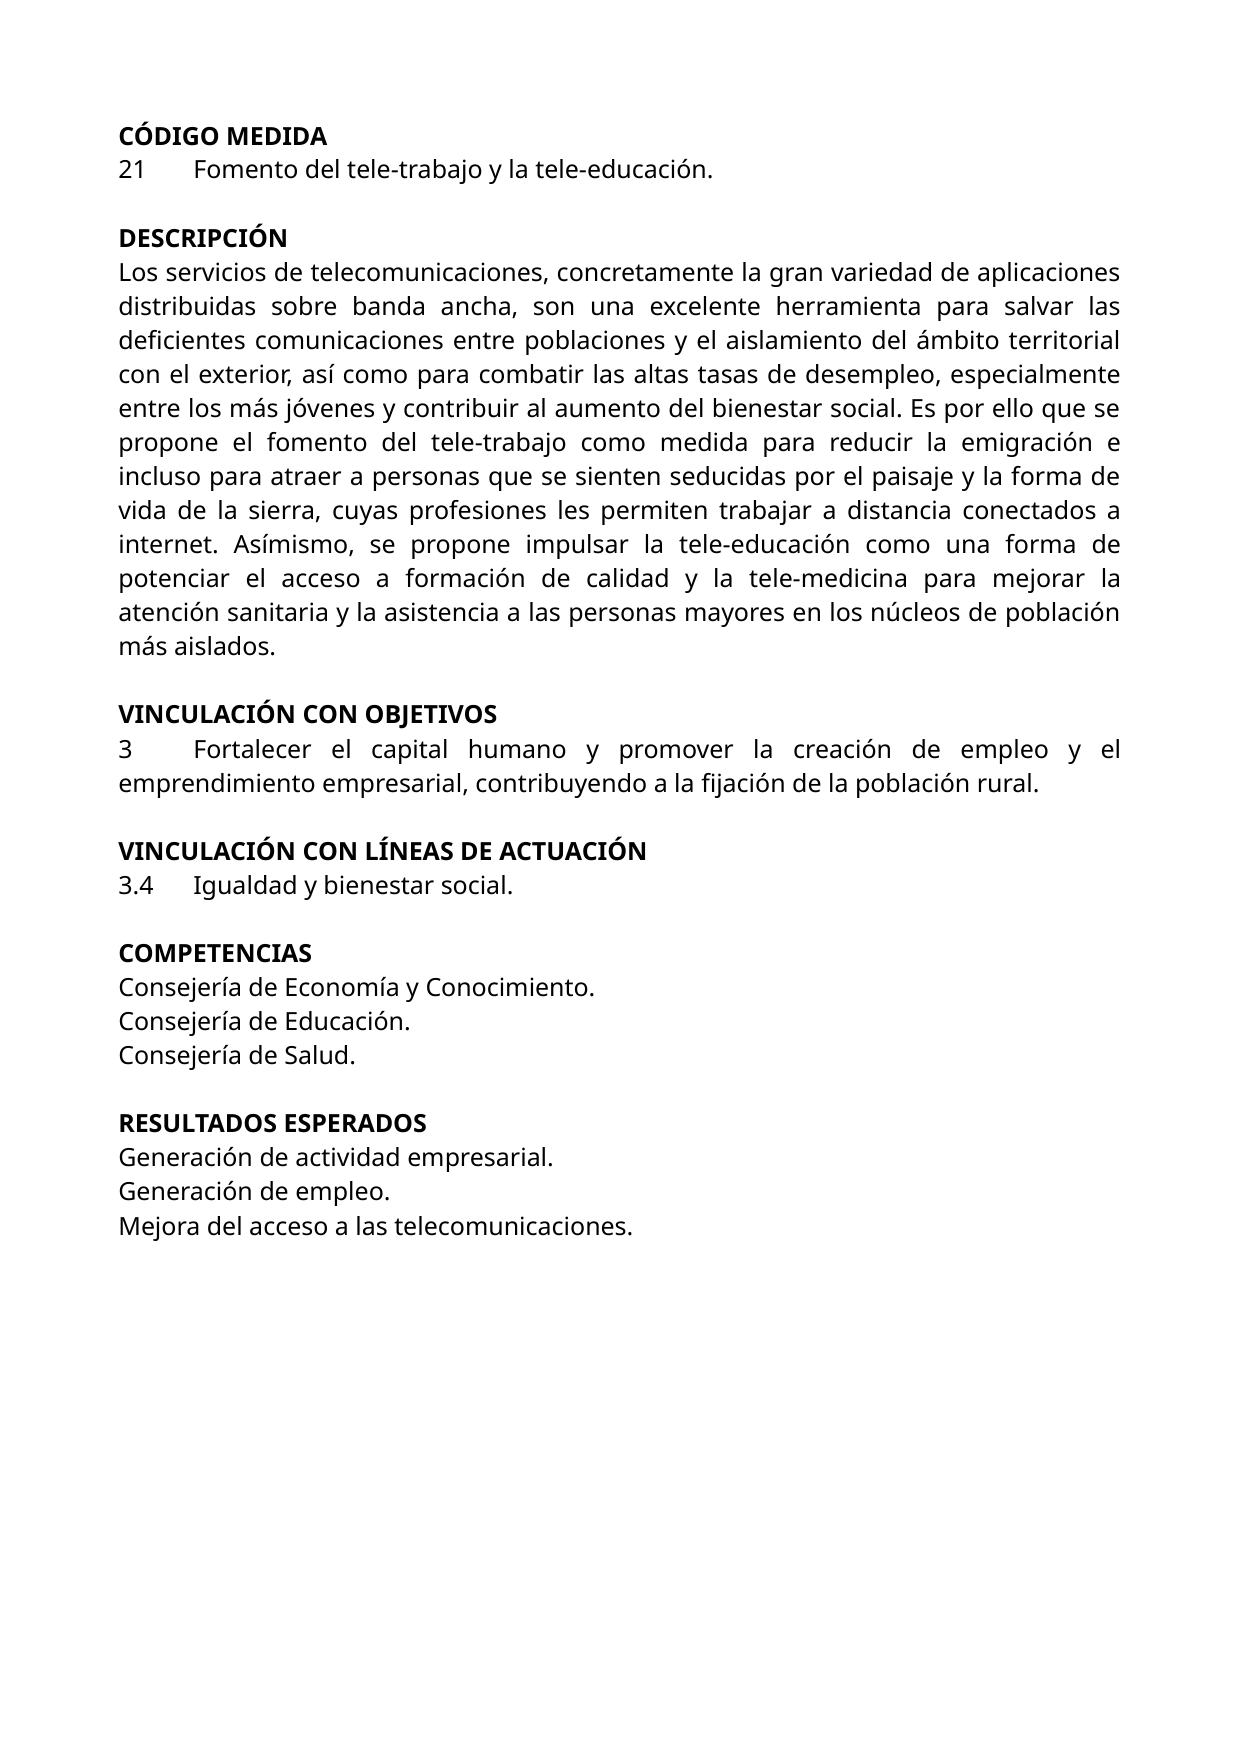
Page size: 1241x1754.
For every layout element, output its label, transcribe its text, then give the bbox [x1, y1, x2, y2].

text Los servicios de telecomunicaciones, concretamente la gran variedad de aplicaciones distribuidas sobre banda ancha, son una excelente herramienta para salvar las deficientes comunicaciones entre poblaciones y el aislamiento del ámbito territorial con el exterior, así como para combatir las altas tasas de desempleo, especialmente entre los más jóvenes y contribuir al aumento del bienestar social. Es por ello que se propone el fomento del tele-trabajo como medida para reducir la emigración e incluso para atraer a personas que se sienten seducidas por el paisaje y la forma de vida de la sierra, cuyas profesiones les permiten trabajar a distancia conectados a internet. Asímismo, se propone impulsar la tele-educación como una forma de potenciar el acceso a formación de calidad y la tele-medicina para mejorar la atención sanitaria y la asistencia a las personas mayores en los núcleos de población más aislados. [118, 254, 1122, 663]
text VINCULACIÓN CON LÍNEAS DE ACTUACIÓN [118, 833, 1122, 867]
text CÓDIGO MEDIDA [118, 118, 1122, 152]
text COMPETENCIAS [118, 936, 1122, 970]
text Generación de actividad empresarial. [118, 1140, 1122, 1174]
text 3 Fortalecer el capital humano y promover la creación de empleo y el emprendimiento empresarial, contribuyendo a la fijación de la población rural. [118, 731, 1122, 799]
text VINCULACIÓN CON OBJETIVOS [118, 697, 1122, 731]
text 21 Fomento del tele-trabajo y la tele-educación. [118, 152, 1122, 186]
text DESCRIPCIÓN [118, 220, 1122, 254]
text 3.4 Igualdad y bienestar social. [118, 867, 1122, 902]
text RESULTADOS ESPERADOS [118, 1106, 1122, 1140]
text Consejería de Educación. [118, 1004, 1122, 1038]
text Consejería de Economía y Conocimiento. [118, 970, 1122, 1004]
text Mejora del acceso a las telecomunicaciones. [118, 1208, 1122, 1242]
text Consejería de Salud. [118, 1038, 1122, 1072]
text Generación de empleo. [118, 1174, 1122, 1208]
